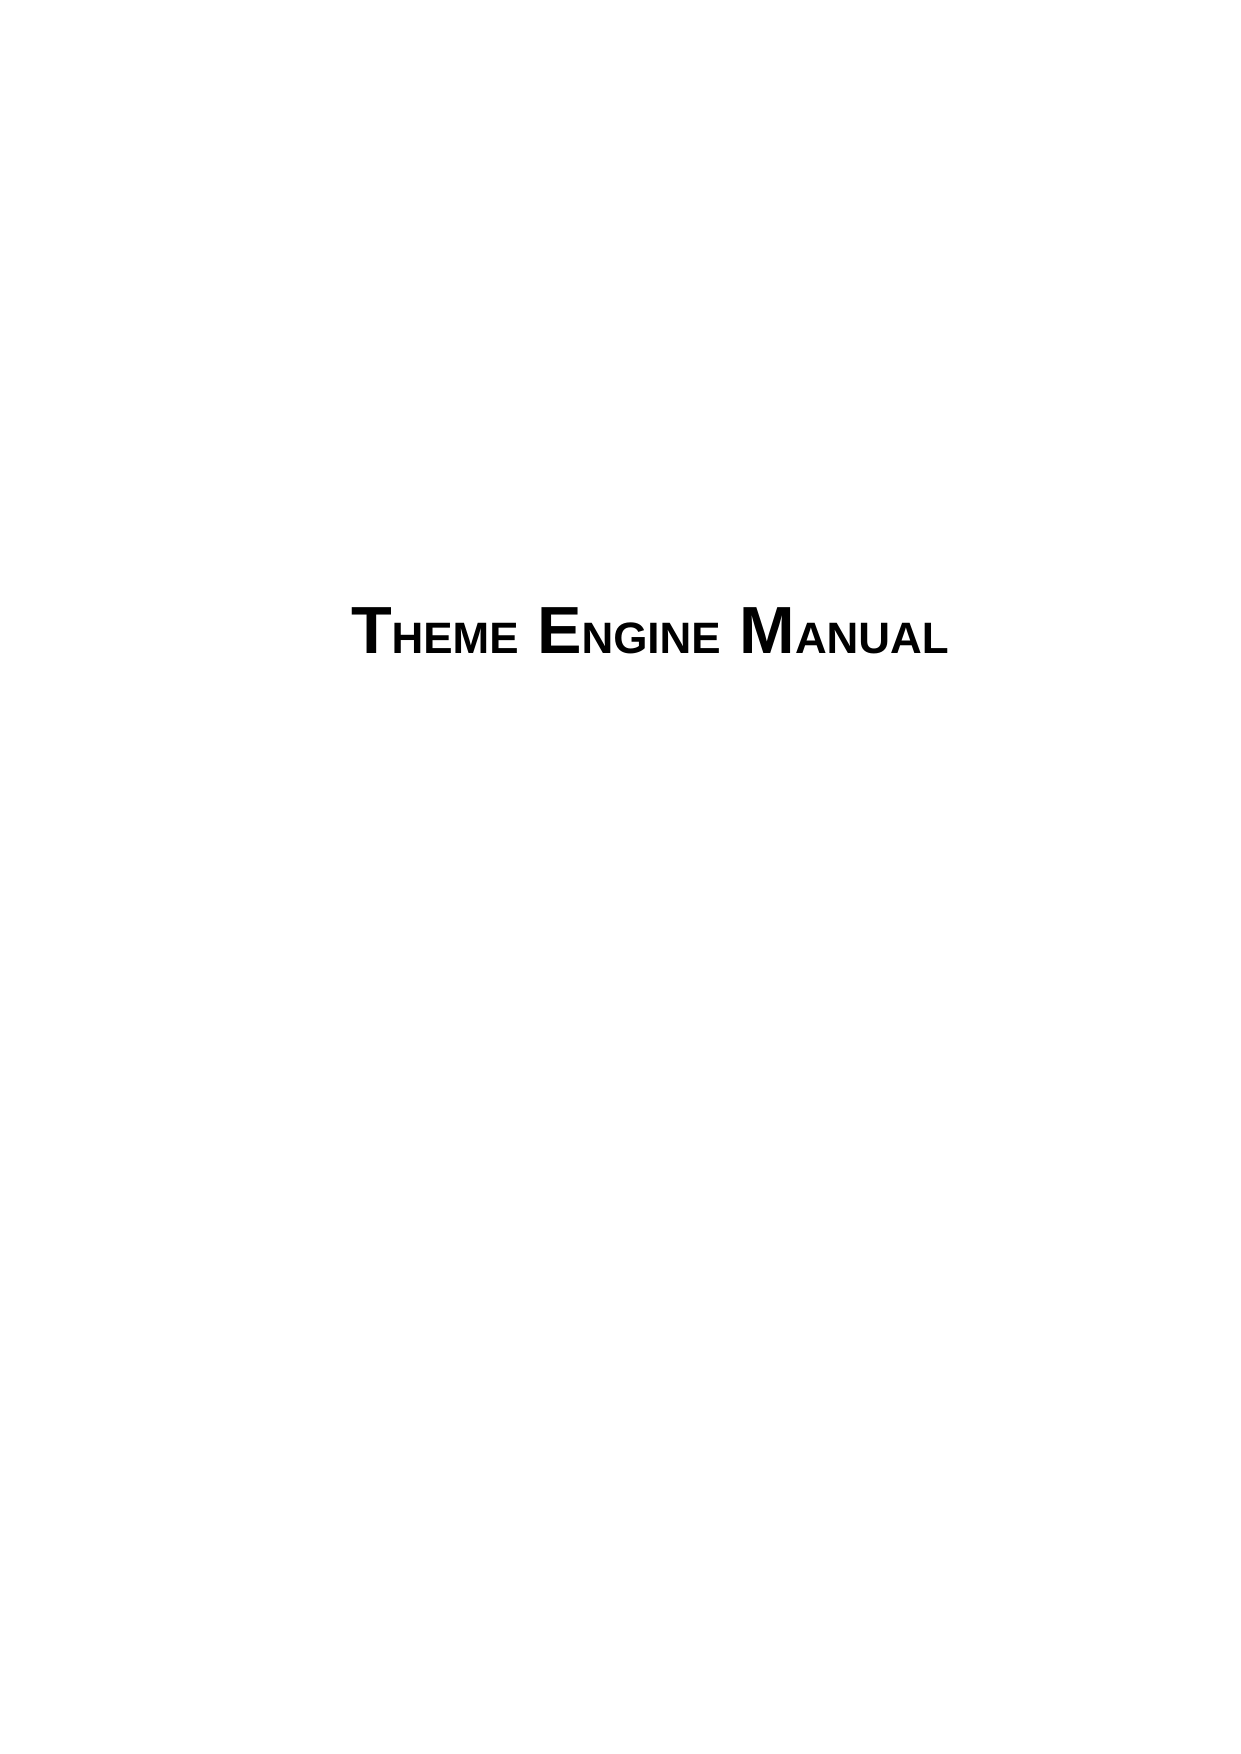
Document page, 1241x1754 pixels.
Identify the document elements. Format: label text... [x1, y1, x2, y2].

title Theme Engine Manual [118, 591, 1181, 667]
